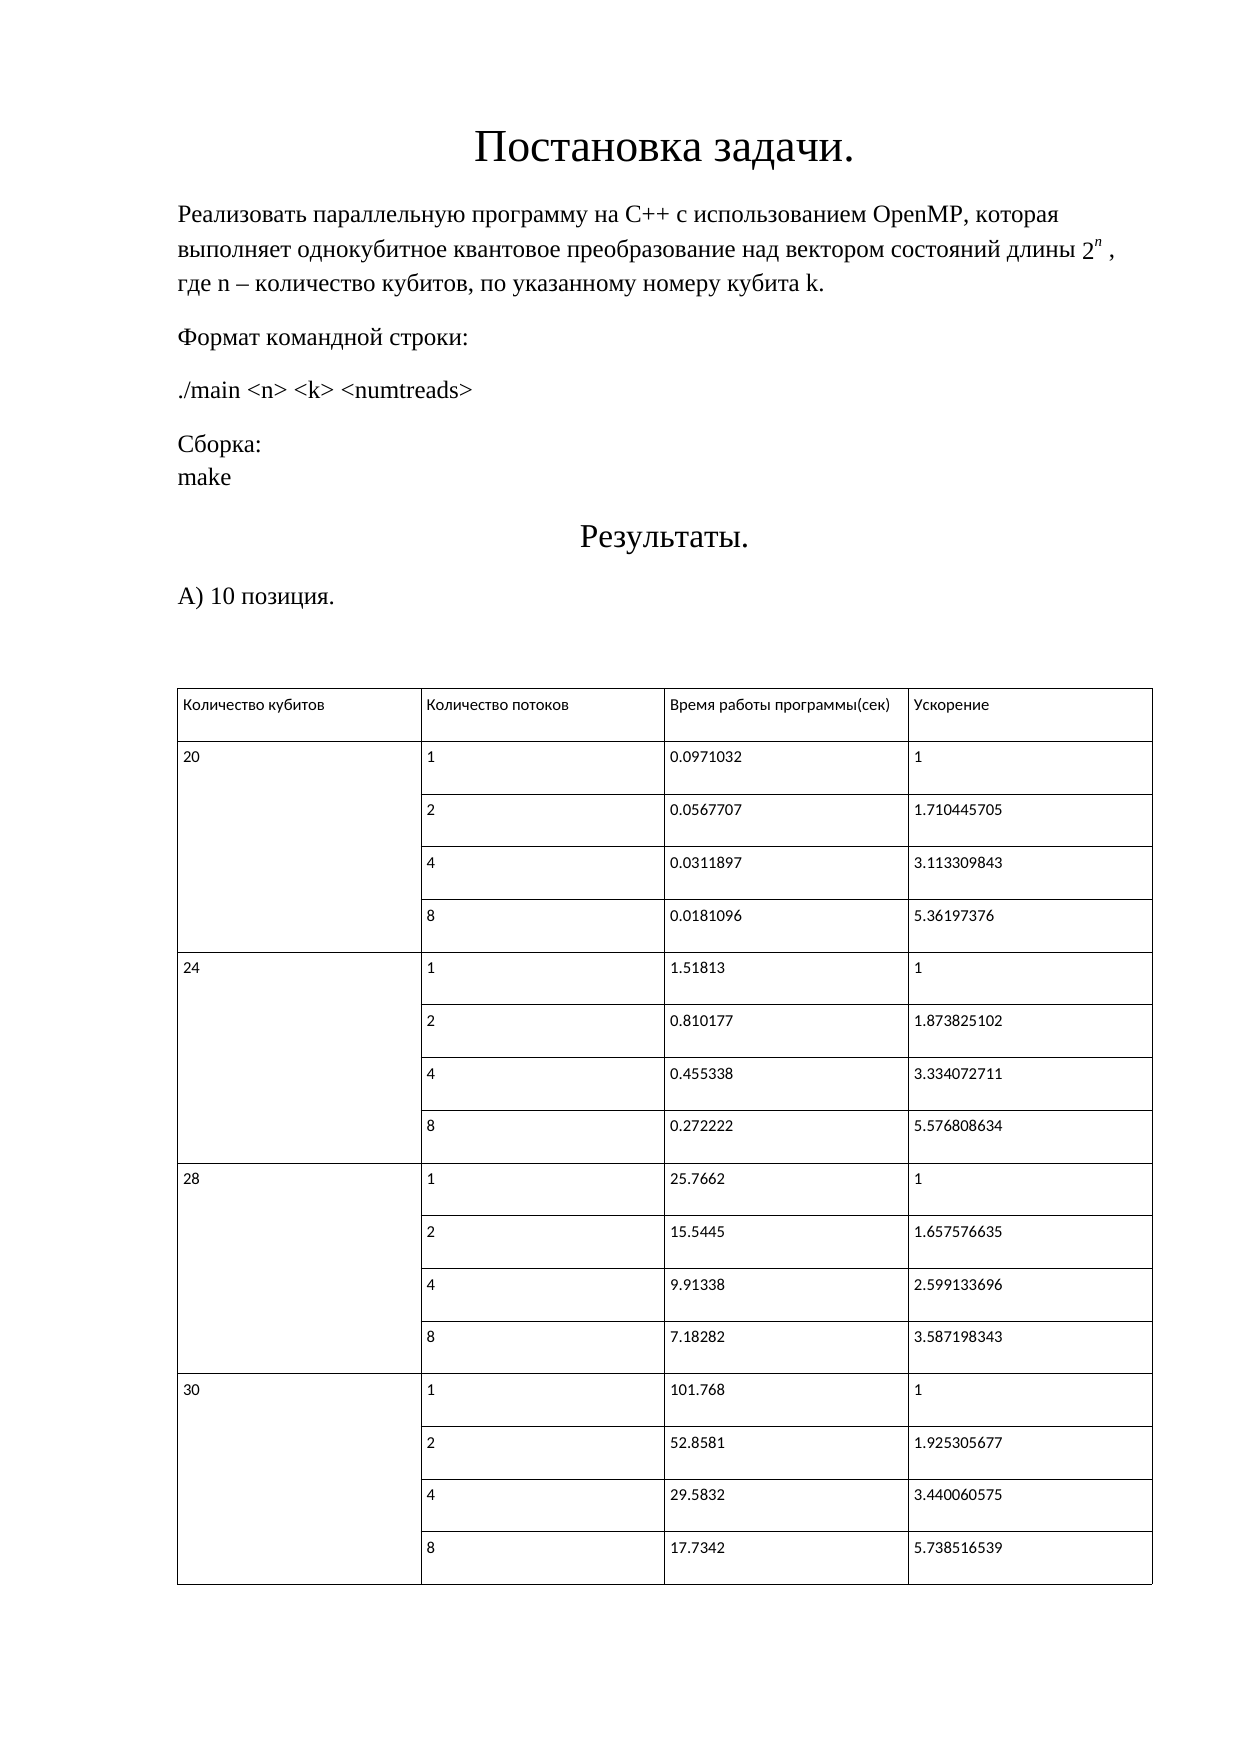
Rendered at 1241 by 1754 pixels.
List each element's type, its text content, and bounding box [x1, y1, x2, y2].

table_cell 5.36197376 [909, 900, 1152, 952]
table_cell 1 [422, 1164, 664, 1215]
table_cell 29.5832 [665, 1480, 908, 1531]
table_cell 1.873825102 [909, 1005, 1152, 1057]
text Результаты. [177, 516, 1152, 555]
table_cell 4 [422, 1269, 664, 1321]
table_cell 28 [178, 1164, 421, 1373]
table_cell 4 [422, 1480, 664, 1531]
table_cell 1.657576635 [909, 1216, 1152, 1268]
table_cell 4 [422, 1058, 664, 1110]
table_cell 8 [422, 900, 664, 952]
table_header Время работы программы(сек) [665, 689, 908, 741]
table_cell 5.738516539 [909, 1532, 1152, 1584]
table_cell 0.0311897 [665, 847, 908, 899]
table_cell 2.599133696 [909, 1269, 1152, 1321]
text Реализовать параллельную программу на С++ с использованием OpenMP, которая выполняет однокубитное квантовое преобразование над вектором состояний длины , где n – количество кубитов, по указанному номеру кубита k. [177, 199, 1152, 297]
table_cell 2 [422, 795, 664, 846]
table_cell 7.18282 [665, 1322, 908, 1373]
table_cell 0.0971032 [665, 742, 908, 793]
table_cell 3.440060575 [909, 1480, 1152, 1531]
text ./main <n> <k> <numtreads> [177, 376, 1152, 404]
table_cell 0.272222 [665, 1111, 908, 1162]
table_cell 1.925305677 [909, 1427, 1152, 1479]
table_cell 2 [422, 1216, 664, 1268]
table_cell 1 [909, 742, 1152, 793]
table_cell 24 [178, 953, 421, 1162]
table_cell 3.334072711 [909, 1058, 1152, 1110]
table_cell 1 [422, 953, 664, 1004]
table_cell 2 [422, 1427, 664, 1479]
text Постановка задачи. [177, 118, 1152, 171]
table_header Ускорение [909, 689, 1152, 741]
table_cell 1.710445705 [909, 795, 1152, 846]
table_cell 20 [178, 742, 421, 952]
table_cell 4 [422, 847, 664, 899]
table_cell 52.8581 [665, 1427, 908, 1479]
table_cell 0.0181096 [665, 900, 908, 952]
table_cell 8 [422, 1532, 664, 1584]
table_cell 15.5445 [665, 1216, 908, 1268]
table_cell 5.576808634 [909, 1111, 1152, 1162]
table_cell 8 [422, 1111, 664, 1162]
text Формат командной строки: [177, 322, 1152, 351]
table_cell 0.810177 [665, 1005, 908, 1057]
table_cell 9.91338 [665, 1269, 908, 1321]
table_cell 3.587198343 [909, 1322, 1152, 1373]
table_cell 17.7342 [665, 1532, 908, 1584]
table_header Количество кубитов [178, 689, 421, 741]
table_cell 1 [422, 742, 664, 793]
table_cell 1 [422, 1374, 664, 1426]
table_cell 0.0567707 [665, 795, 908, 846]
table_cell 0.455338 [665, 1058, 908, 1110]
table_cell 8 [422, 1322, 664, 1373]
table_cell 1 [909, 1164, 1152, 1215]
table_cell 101.768 [665, 1374, 908, 1426]
text Сборка: make [177, 429, 1152, 491]
table_cell 1.51813 [665, 953, 908, 1004]
table_cell 2 [422, 1005, 664, 1057]
table_header Количество потоков [422, 689, 664, 741]
text А) 10 позиция. [177, 581, 1152, 610]
table_cell 25.7662 [665, 1164, 908, 1215]
table_cell 30 [178, 1374, 421, 1584]
table_cell 1 [909, 1374, 1152, 1426]
table_cell 3.113309843 [909, 847, 1152, 899]
table_cell 1 [909, 953, 1152, 1004]
